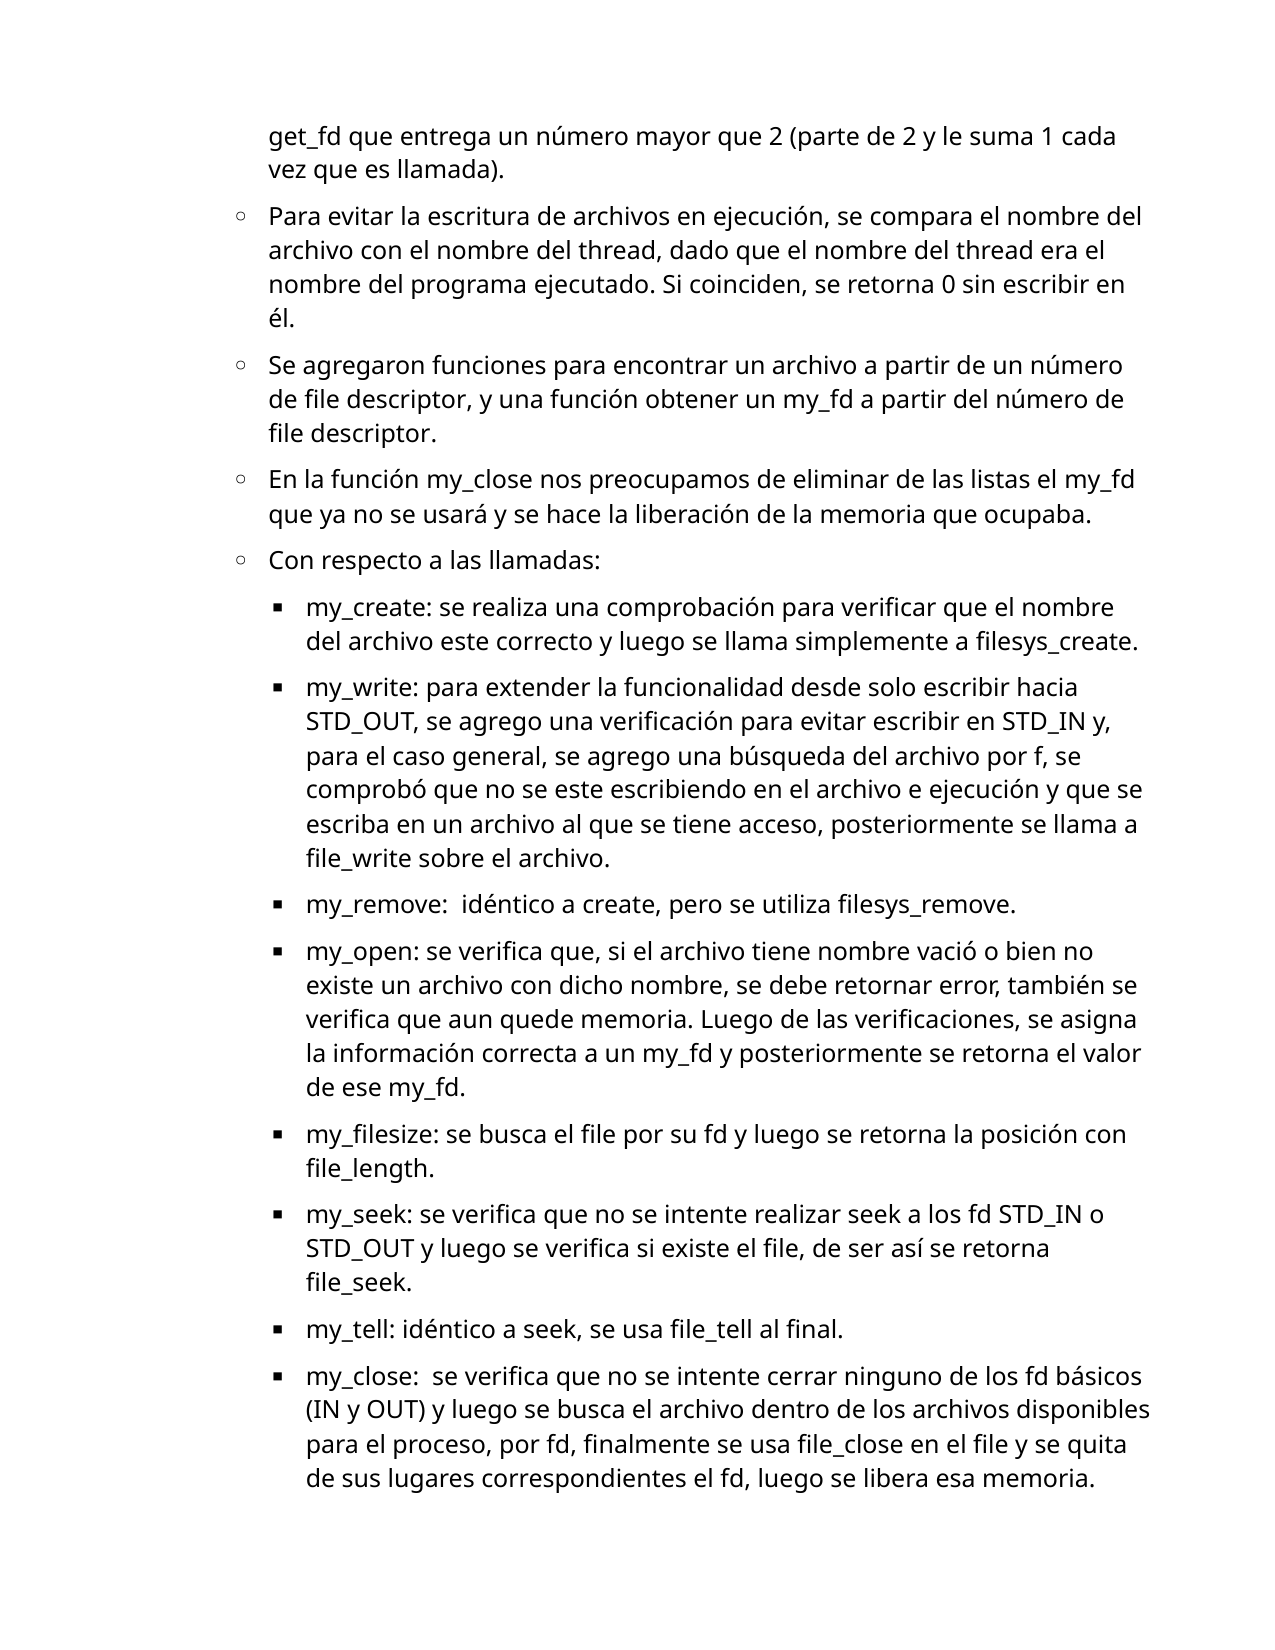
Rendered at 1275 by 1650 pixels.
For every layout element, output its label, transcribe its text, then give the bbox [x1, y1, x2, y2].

list Se agregaron funciones para encontrar un archivo a partir de un número de file descriptor, y una función obtener un my_fd a partir del número de file descriptor. [231, 347, 1157, 450]
list my_filesize: se busca el file por su fd y luego se retorna la posición con file_length. [268, 1116, 1157, 1184]
list En la función my_close nos preocupamos de eliminar de las listas el my_fd que ya no se usará y se hace la liberación de la memoria que ocupaba. [231, 462, 1157, 530]
list my_close: se verifica que no se intente cerrar ninguno de los fd básicos (IN y OUT) y luego se busca el archivo dentro de los archivos disponibles para el proceso, por fd, finalmente se usa file_close en el file y se quita de sus lugares correspondientes el fd, luego se libera esa memoria. [268, 1358, 1157, 1494]
list my_remove: idéntico a create, pero se utiliza filesys_remove. [268, 887, 1157, 921]
list my_tell: idéntico a seek, se usa file_tell al final. [268, 1312, 1157, 1346]
list Con respecto a las llamadas: [231, 543, 1157, 577]
list get_fd que entrega un número mayor que 2 (parte de 2 y le suma 1 cada vez que es llamada). [231, 118, 1157, 186]
list my_seek: se verifica que no se intente realizar seek a los fd STD_IN o STD_OUT y luego se verifica si existe el file, de ser así se retorna file_seek. [268, 1197, 1157, 1299]
list my_open: se verifica que, si el archivo tiene nombre vació o bien no existe un archivo con dicho nombre, se debe retornar error, también se verifica que aun quede memoria. Luego de las verificaciones, se asigna la información correcta a un my_fd y posteriormente se retorna el valor de ese my_fd. [268, 933, 1157, 1104]
list Para evitar la escritura de archivos en ejecución, se compara el nombre del archivo con el nombre del thread, dado que el nombre del thread era el nombre del programa ejecutado. Si coinciden, se retorna 0 sin escribir en él. [231, 199, 1157, 335]
list my_write: para extender la funcionalidad desde solo escribir hacia STD_OUT, se agrego una verificación para evitar escribir en STD_IN y, para el caso general, se agrego una búsqueda del archivo por f, se comprobó que no se este escribiendo en el archivo e ejecución y que se escriba en un archivo al que se tiene acceso, posteriormente se llama a file_write sobre el archivo. [268, 670, 1157, 874]
list my_create: se realiza una comprobación para verificar que el nombre del archivo este correcto y luego se llama simplemente a filesys_create. [268, 589, 1157, 657]
